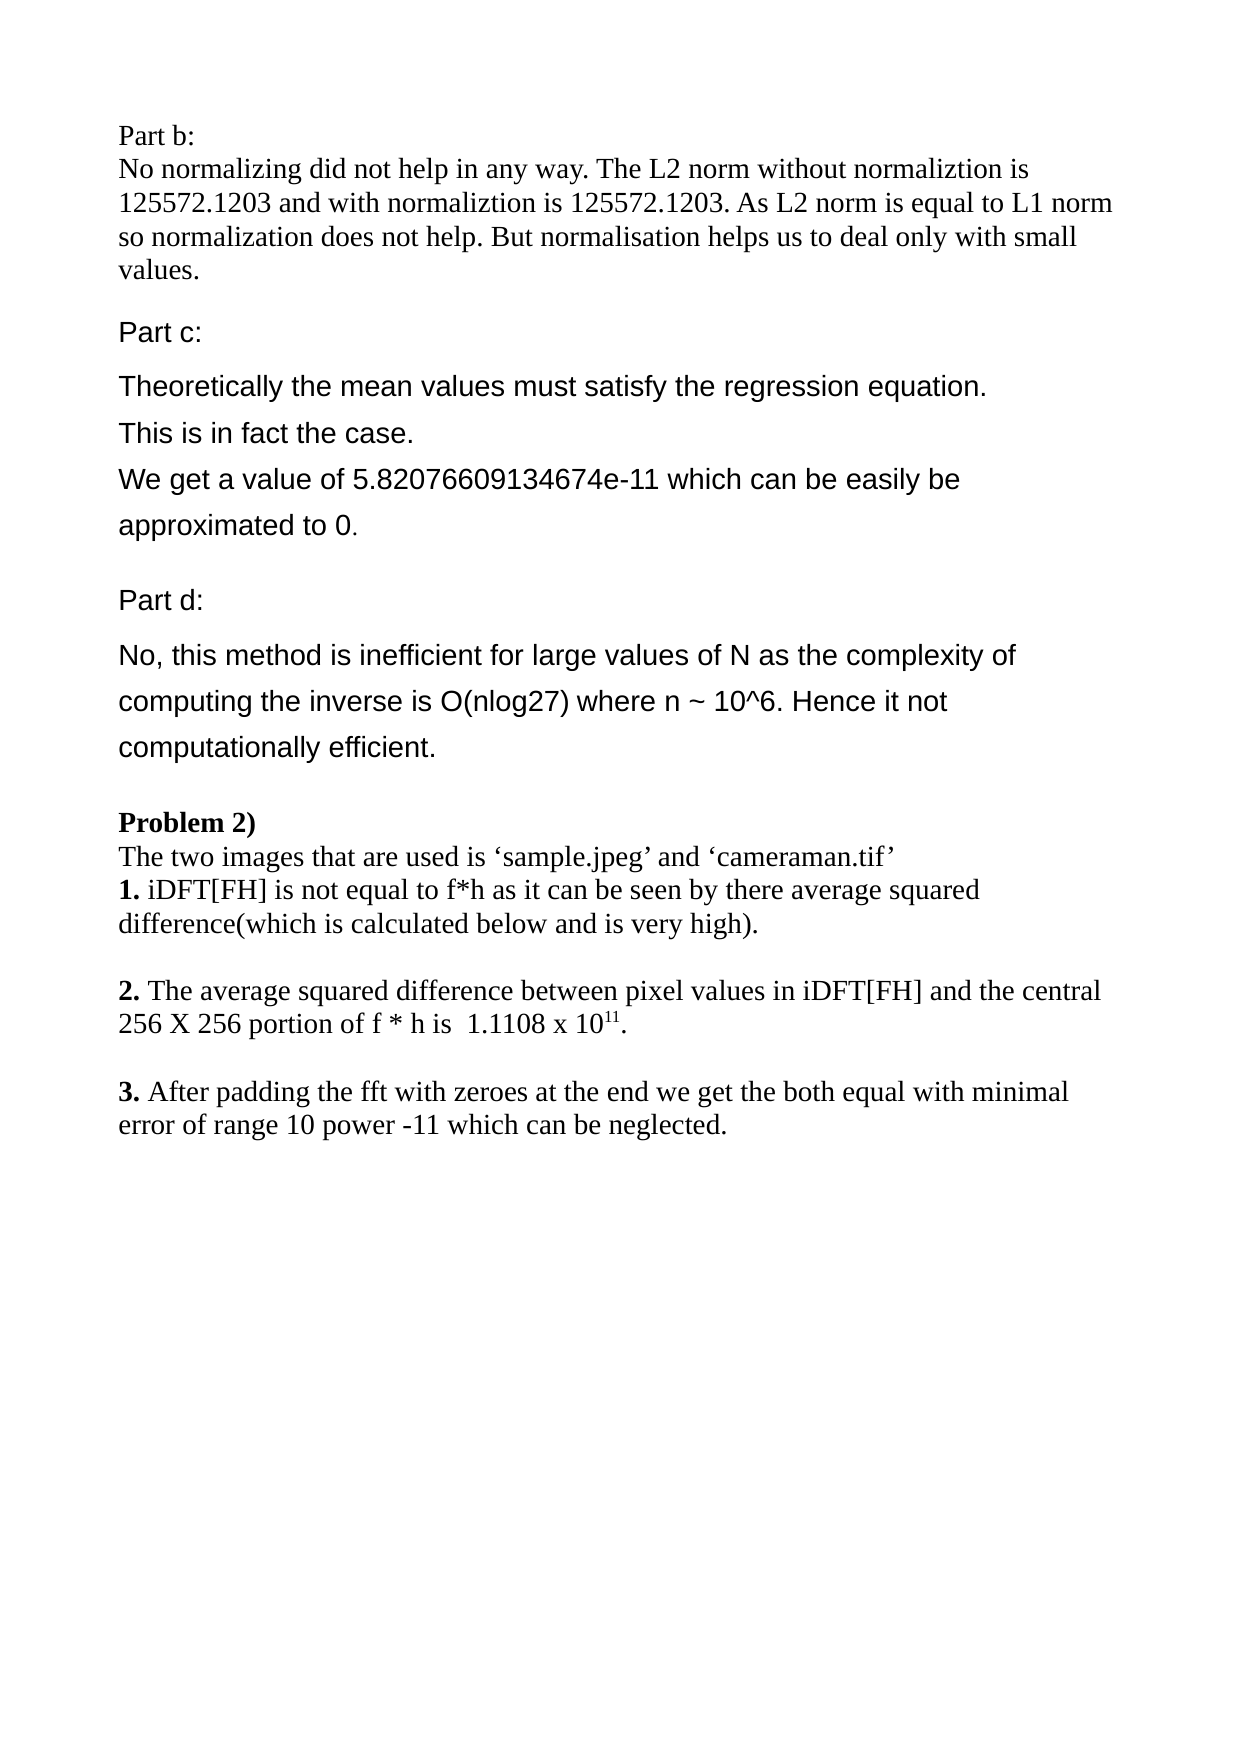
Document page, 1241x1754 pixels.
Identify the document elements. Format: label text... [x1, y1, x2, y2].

text 2. The average squared difference between pixel values in iDFT[FH] and the central 256 X 256 portion of f * h is 1.1108 x 1011. [118, 973, 1122, 1040]
text We get a value of 5.82076609134674e-11 which can be easily be approximated to 0. [118, 462, 1122, 542]
text Part b: [118, 118, 1122, 152]
text No normalizing did not help in any way. The L2 norm without normaliztion is 125572.1203 and with normaliztion is 125572.1203. As L2 norm is equal to L1 norm so normalization does not help. But normalisation helps us to deal only with small values. [118, 152, 1122, 286]
text No, this method is inefficient for large values of N as the complexity of computing the inverse is O(nlog27) where n ~ 10^6. Hence it not computationally efficient. [118, 638, 1122, 764]
text This is in fact the case. [118, 416, 1122, 449]
text 1. iDFT[FH] is not equal to f*h as it can be seen by there average squared difference(which is calculated below and is very high). [118, 872, 1122, 939]
text 3. After padding the fft with zeroes at the end we get the both equal with minimal error of range 10 power -11 which can be neglected. [118, 1074, 1122, 1141]
text Theoretically the mean values must satisfy the regression equation. [118, 369, 1122, 403]
text Part c: [118, 314, 1122, 348]
text Problem 2) [118, 805, 1122, 839]
text The two images that are used is ‘sample.jpeg’ and ‘cameraman.tif’ [118, 839, 1122, 872]
text Part d: [118, 583, 1122, 617]
